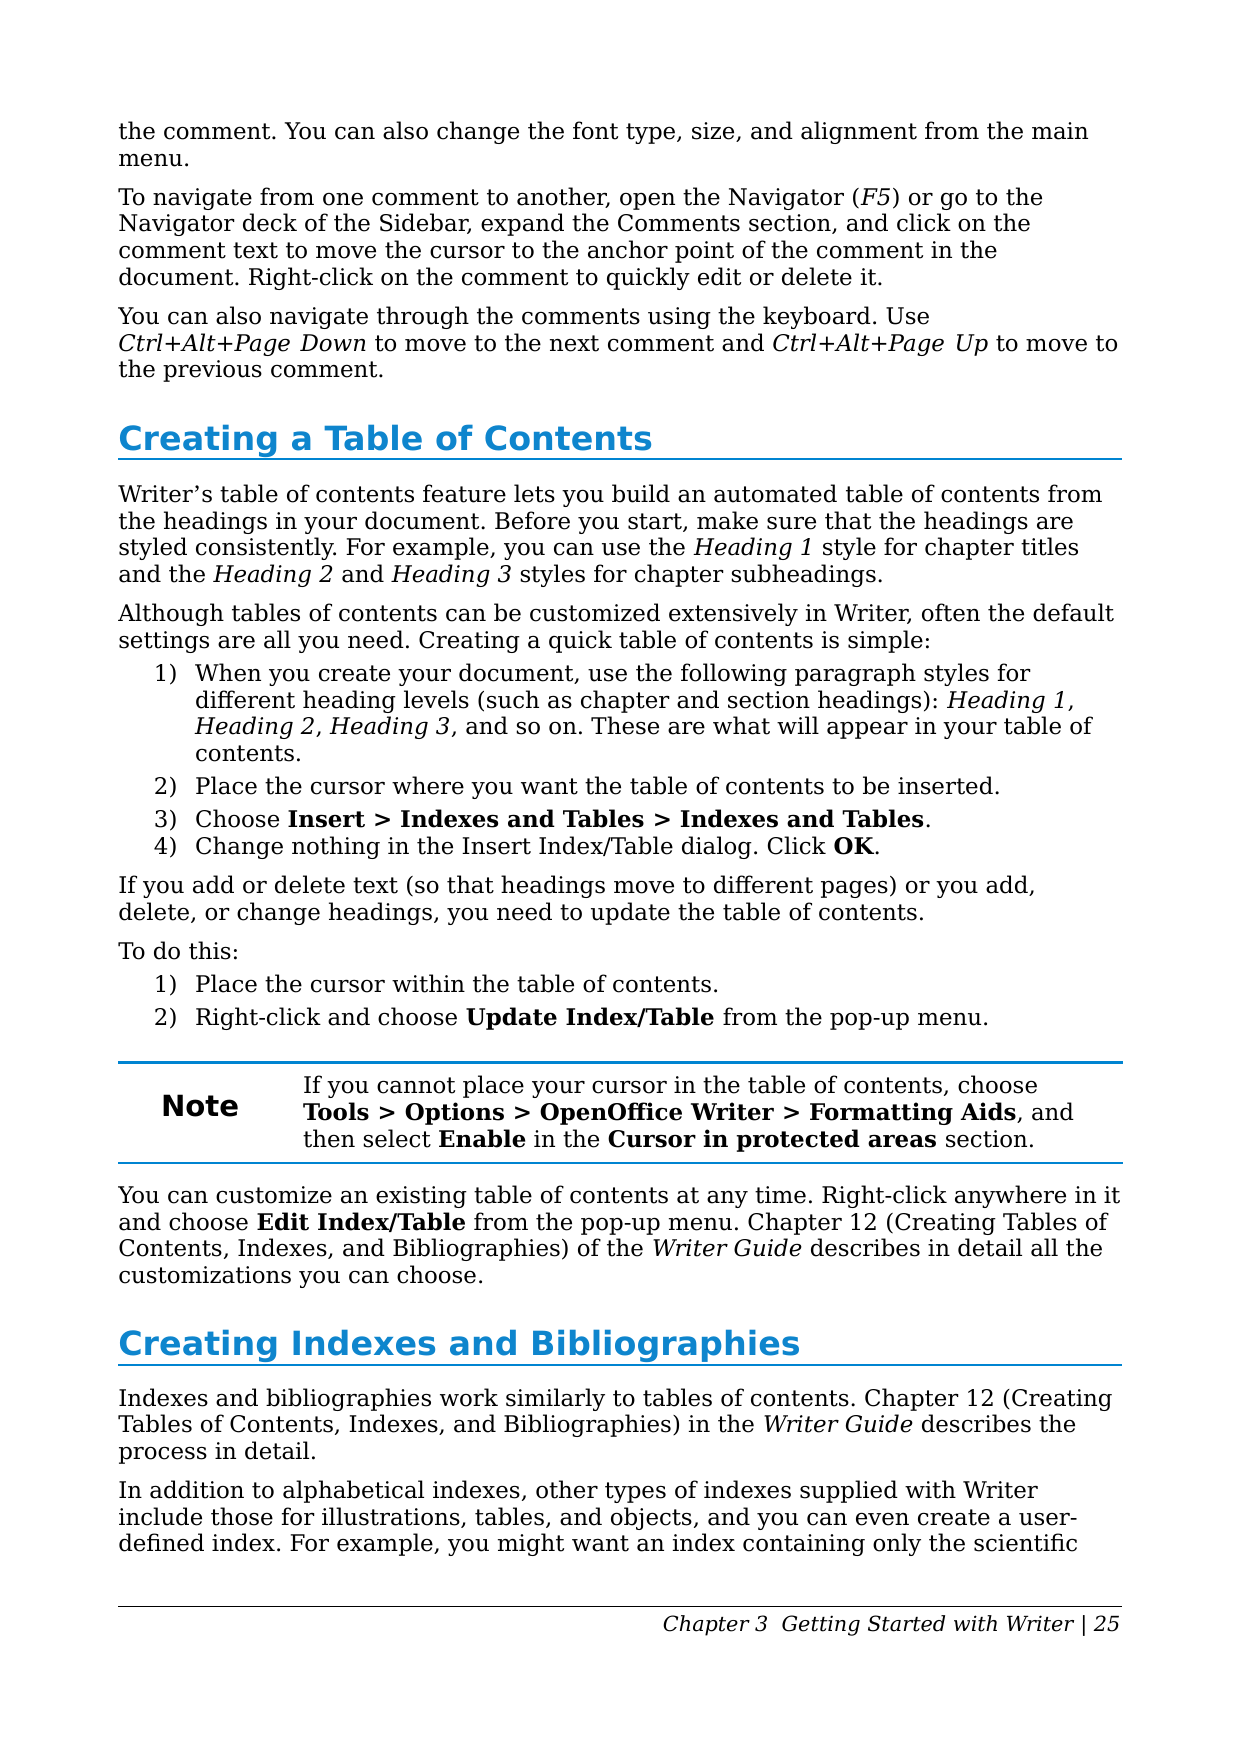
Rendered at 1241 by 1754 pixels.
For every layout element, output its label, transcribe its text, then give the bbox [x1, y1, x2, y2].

text In addition to alphabetical indexes, other types of indexes supplied with Writer include those for illustrations, tables, and objects, and you can even create a user-defined index. For example, you might want an index containing only the scientific [118, 1477, 1122, 1557]
subtitle Creating Indexes and Bibliographies [118, 1325, 1122, 1364]
text If you add or delete text (so that headings move to different pages) or you add, delete, or change headings, you need to update the table of contents. [118, 872, 1122, 926]
list When you create your document, use the following paragraph styles for different heading levels (such as chapter and section headings): Heading 1, Heading 2, Heading 3, and so on. These are what will appear in your table of contents. [177, 660, 1122, 767]
list Choose Insert > Indexes and Tables > Indexes and Tables. [177, 806, 1122, 833]
text the comment. You can also change the font type, size, and alignment from the main menu. [118, 118, 1122, 171]
table_header If you cannot place your cursor in the table of contents, choose Tools > Options > OpenOffice Writer > Formatting Aids, and then select Enable in the Cursor in protected areas section. [281, 1064, 1122, 1162]
table_header Note [118, 1064, 281, 1162]
text Indexes and bibliographies work similarly to tables of contents. Chapter 12 (Creating Tables of Contents, Indexes, and Bibliographies) in the Writer Guide describes the process in detail. [118, 1385, 1122, 1465]
list Place the cursor within the table of contents. [177, 971, 1122, 998]
text Writer’s table of contents feature lets you build an automated table of contents from the headings in your document. Before you start, make sure that the headings are styled consistently. For example, you can use the Heading 1 style for chapter titles and the Heading 2 and Heading 3 styles for chapter subheadings. [118, 479, 1122, 588]
list Although tables of contents can be customized extensively in Writer, often the default settings are all you need. Creating a quick table of contents is simple: [118, 600, 1122, 654]
list To do this: [118, 938, 1122, 965]
text You can customize an existing table of contents at any time. Right-click anywhere in it and choose Edit Index/Table from the pop-up menu. Chapter 12 (Creating Tables of Contents, Indexes, and Bibliographies) of the Writer Guide describes in detail all the customizations you can choose. [118, 1182, 1122, 1289]
text To navigate from one comment to another, open the Navigator (F5) or go to the Navigator deck of the Sidebar, expand the Comments section, and click on the comment text to move the cursor to the anchor point of the comment in the document. Right-click on the comment to quickly edit or delete it. [118, 184, 1122, 291]
list Change nothing in the Insert Index/Table dialog. Click OK. [177, 833, 1122, 860]
subtitle Creating a Table of Contents [118, 419, 1122, 458]
list Right-click and choose Update Index/Table from the pop-up menu. [177, 1004, 1122, 1031]
text You can also navigate through the comments using the keyboard. Use Ctrl+Alt+Page Down to move to the next comment and Ctrl+Alt+Page Up to move to the previous comment. [118, 303, 1122, 383]
list Place the cursor where you want the table of contents to be inserted. [177, 773, 1122, 800]
